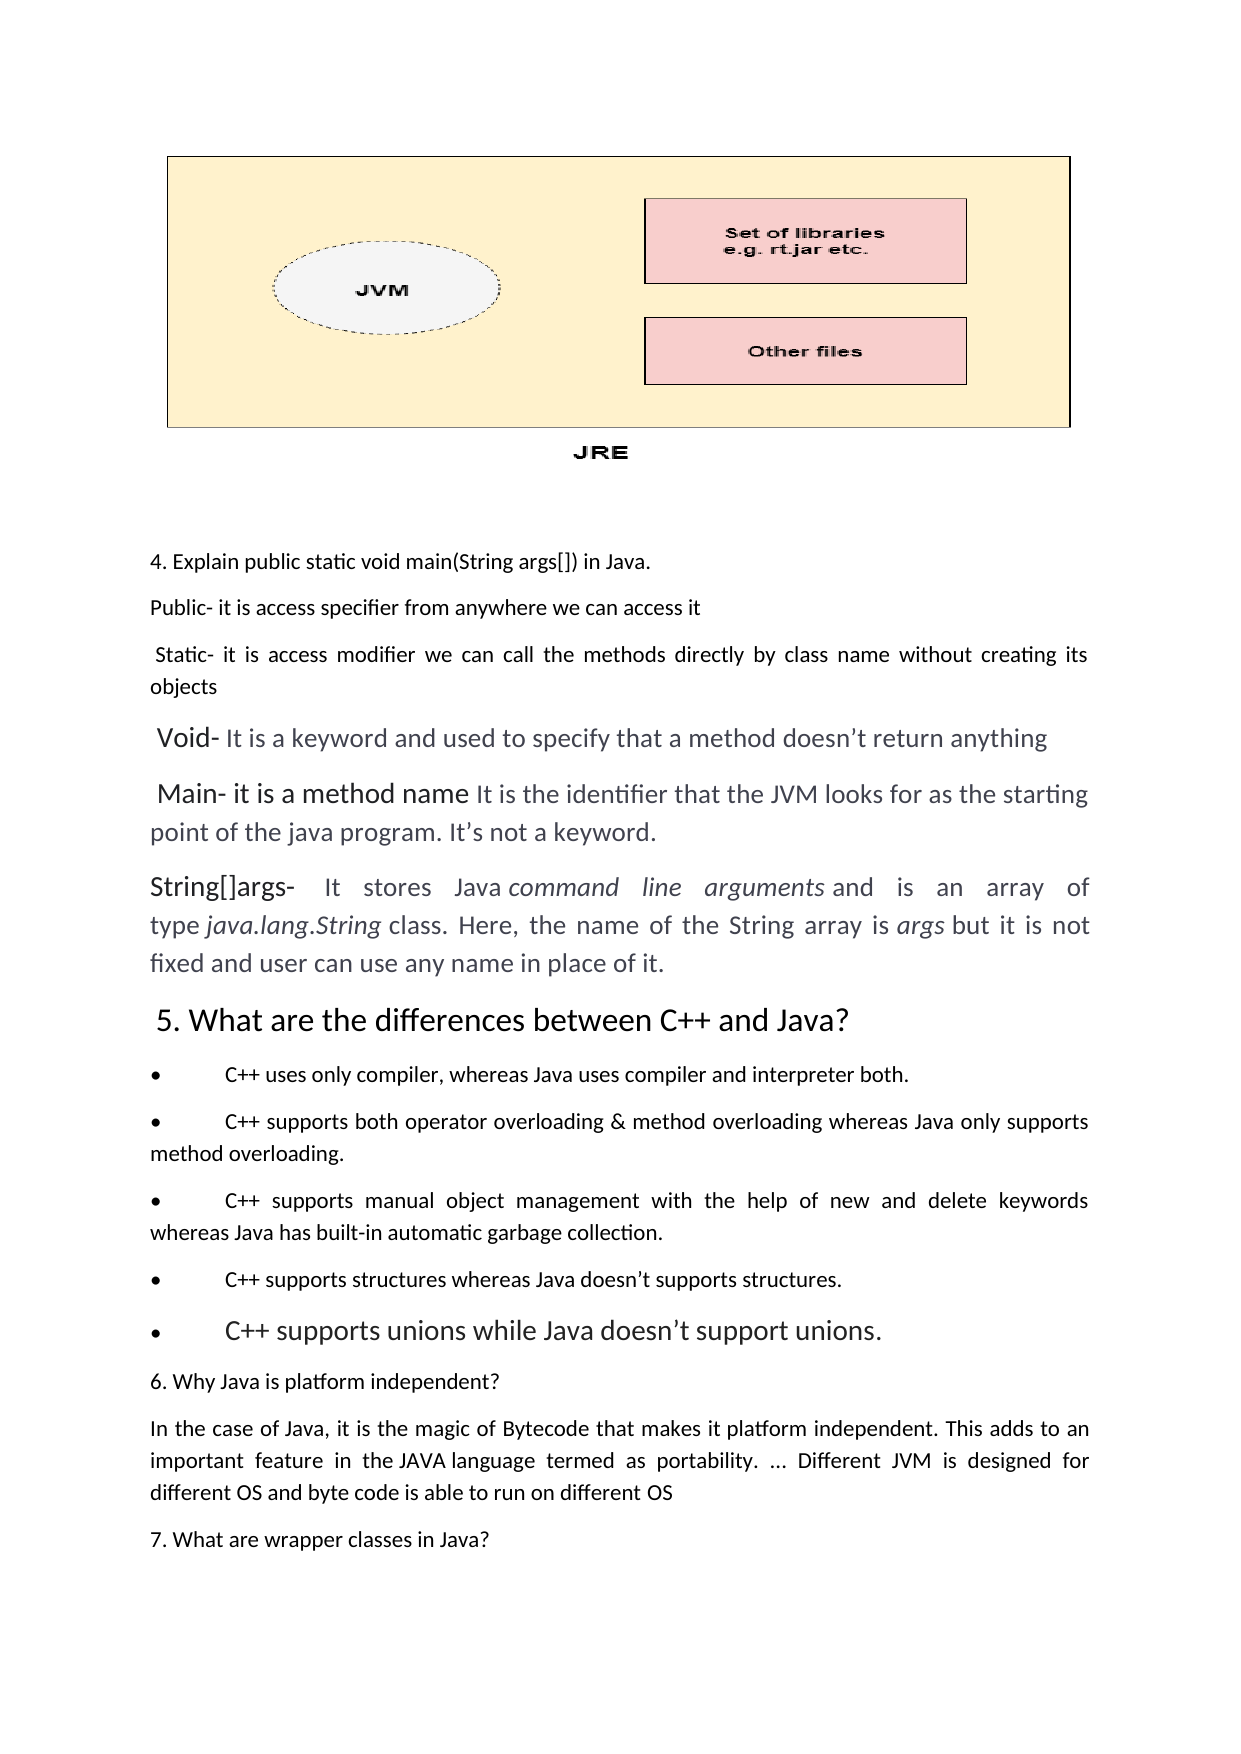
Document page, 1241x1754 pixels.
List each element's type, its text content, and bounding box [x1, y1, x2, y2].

text In the case of Java, it is the magic of Bytecode that makes it platform independent. This adds to an important feature in the JAVA language termed as portability. ... Different JVM is designed for different OS and byte code is able to run on different OS [150, 1414, 1090, 1506]
list C++ supports manual object management with the help of new and delete keywords whereas Java has built-in automatic garbage collection. [150, 1186, 1090, 1246]
list C++ supports both operator overloading & method overloading whereas Java only supports method overloading. [150, 1107, 1090, 1167]
text 7. What are wrapper classes in Java? [150, 1525, 1090, 1553]
list C++ supports structures whereas Java doesn’t supports structures. [150, 1265, 1090, 1293]
text 6. Why Java is platform independent? [150, 1367, 1090, 1395]
text String[]args- It stores Java command line arguments and is an array of type java.lang.String class. Here, the name of the String array is args but it is not fixed and user can use any name in place of it. [150, 868, 1090, 979]
text Static- it is access modifier we can call the methods directly by class name without creating its objects [150, 640, 1090, 701]
text Void- It is a keyword and used to specify that a method doesn’t return anything [150, 719, 1090, 755]
text 4. Explain public static void main(String args[]) in Java. [150, 547, 1090, 575]
text Main- it is a method name It is the identifier that the JVM looks for as the starting point of the java program. It’s not a keyword. [150, 775, 1090, 848]
list C++ uses only compiler, whereas Java uses compiler and interpreter both. [150, 1060, 1090, 1088]
text Public- it is access specifier from anywhere we can access it [150, 593, 1090, 622]
text 5. What are the differences between C++ and Java? [150, 999, 1090, 1039]
list C++ supports unions while Java doesn’t support unions. [150, 1312, 1090, 1347]
